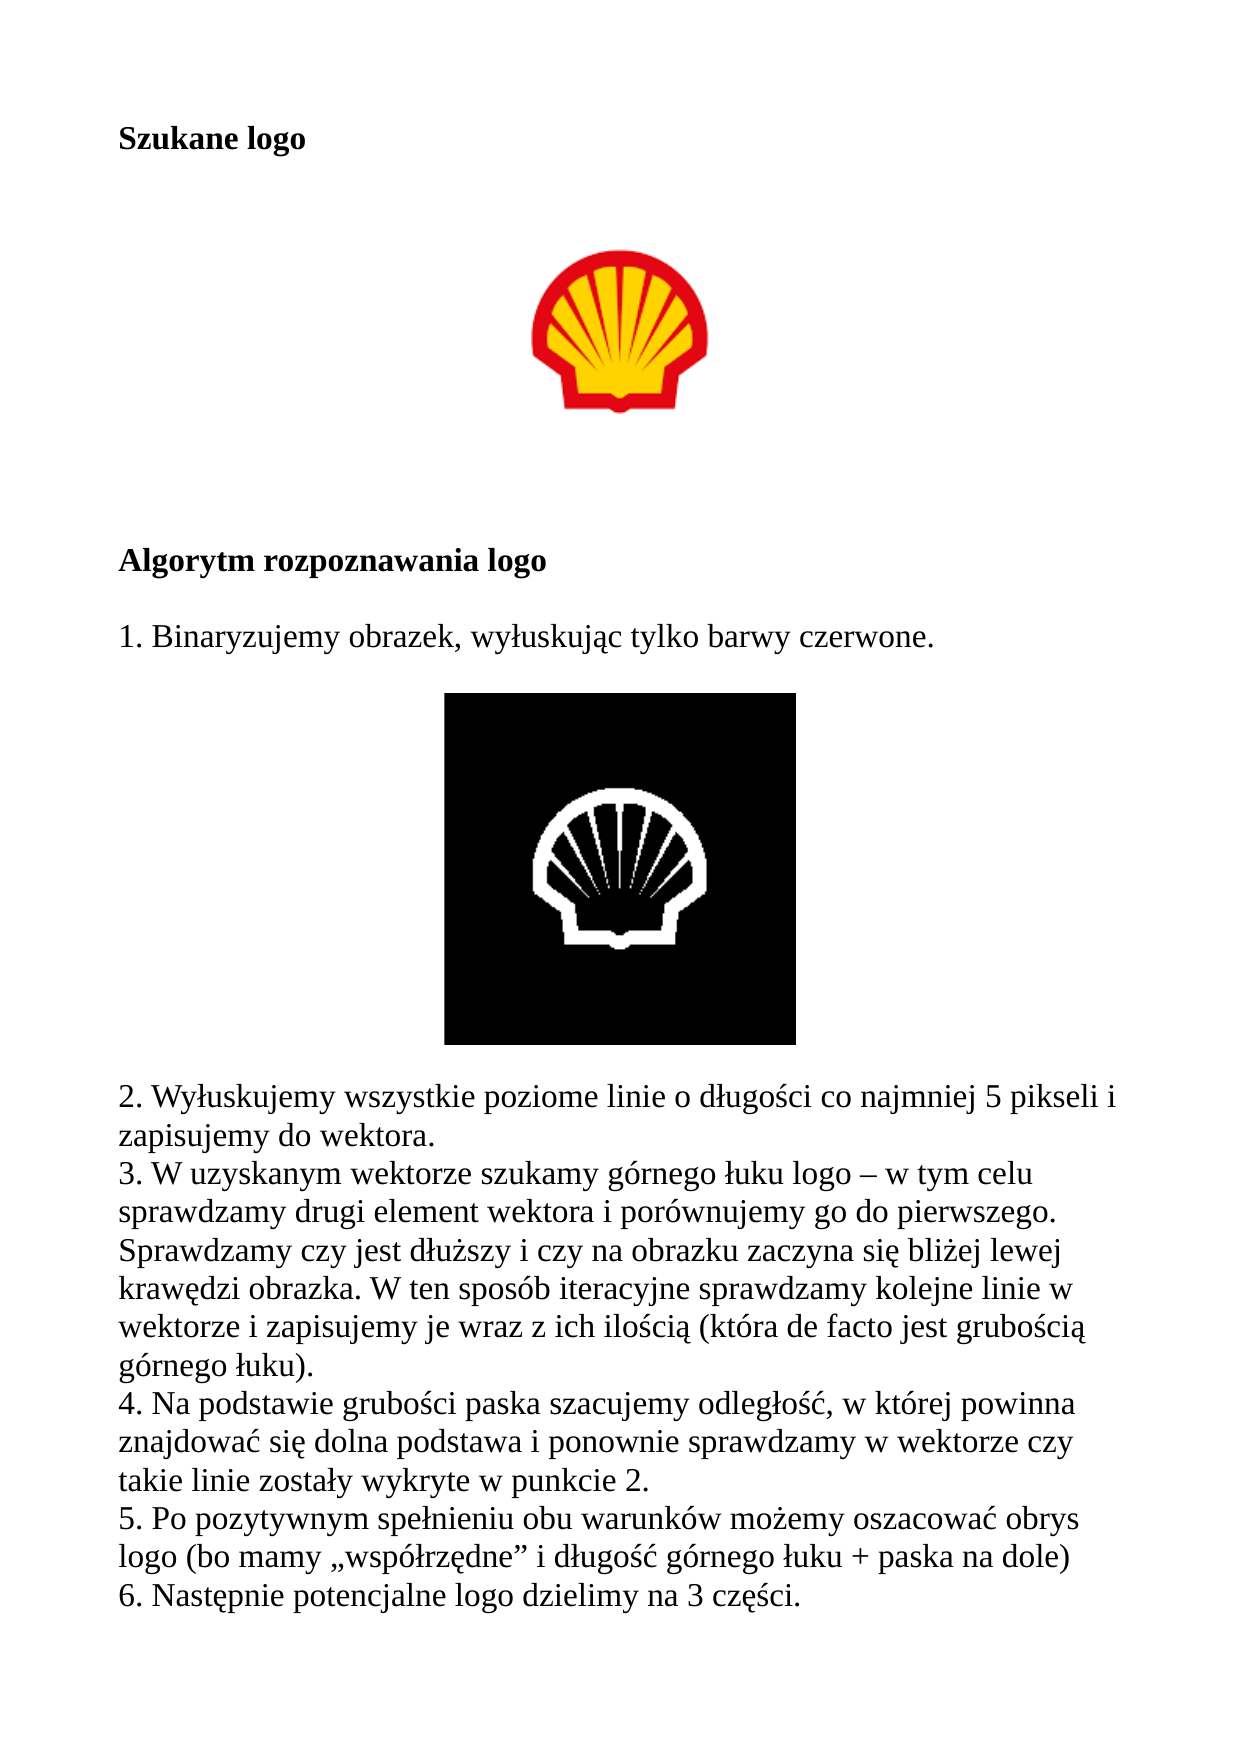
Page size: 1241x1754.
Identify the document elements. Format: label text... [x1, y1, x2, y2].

text Szukane logo [118, 118, 1122, 156]
text 3. W uzyskanym wektorze szukamy górnego łuku logo – w tym celu sprawdzamy drugi element wektora i porównujemy go do pierwszego. Sprawdzamy czy jest dłuższy i czy na obrazku zaczyna się bliżej lewej krawędzi obrazka. W ten sposób iteracyjne sprawdzamy kolejne linie w wektorze i zapisujemy je wraz z ich ilością (która de facto jest grubością górnego łuku). [118, 1153, 1122, 1383]
picture [444, 156, 796, 508]
text Algorytm rozpoznawania logo [118, 540, 1122, 578]
text 1. Binaryzujemy obrazek, wyłuskując tylko barwy czerwone. [118, 616, 1122, 655]
text 4. Na podstawie grubości paska szacujemy odległość, w której powinna znajdować się dolna podstawa i ponownie sprawdzamy w wektorze czy takie linie zostały wykryte w punkcie 2. [118, 1383, 1122, 1498]
text 5. Po pozytywnym spełnieniu obu warunków możemy oszacować obrys logo (bo mamy „współrzędne” i długość górnego łuku + paska na dole) [118, 1498, 1122, 1575]
text 2. Wyłuskujemy wszystkie poziome linie o długości co najmniej 5 pikseli i zapisujemy do wektora. [118, 1076, 1122, 1153]
text 6. Następnie potencjalne logo dzielimy na 3 części. [118, 1575, 1122, 1613]
picture [444, 693, 796, 1045]
